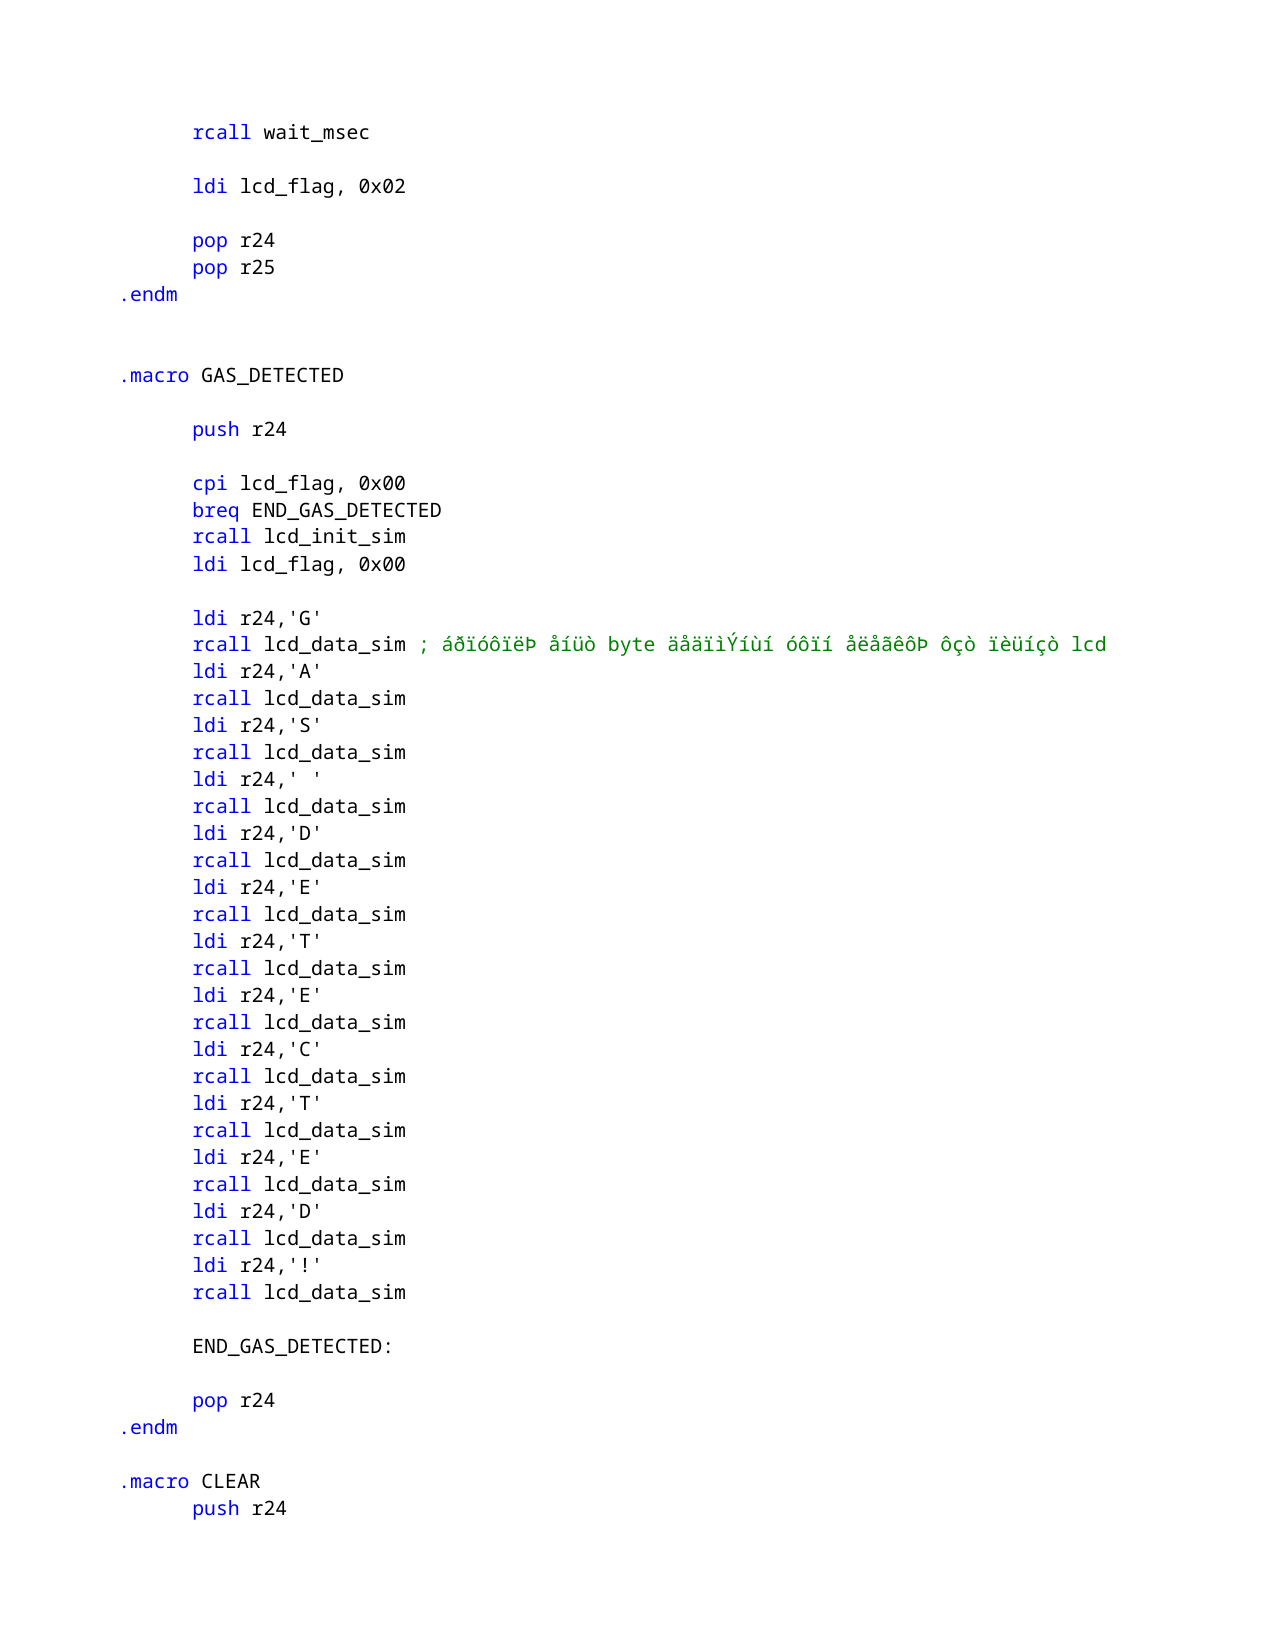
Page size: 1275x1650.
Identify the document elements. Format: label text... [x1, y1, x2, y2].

text rcall lcd_data_sim [118, 1224, 1157, 1251]
text rcall lcd_data_sim [118, 954, 1157, 981]
text END_GAS_DETECTED: [118, 1332, 1157, 1359]
text .macro GAS_DETECTED [118, 361, 1157, 388]
text .macro CLEAR [118, 1467, 1157, 1494]
text .endm [118, 1413, 1157, 1440]
text ldi r24,'E' [118, 873, 1157, 901]
text push r24 [118, 1494, 1157, 1521]
text ldi r24,'C' [118, 1035, 1157, 1062]
text rcall lcd_data_sim [118, 901, 1157, 927]
text rcall lcd_init_sim [118, 523, 1157, 550]
text ldi r24,'G' [118, 604, 1157, 631]
text rcall wait_msec [118, 118, 1157, 145]
text ldi r24,'D' [118, 1197, 1157, 1224]
text rcall lcd_data_sim [118, 1116, 1157, 1143]
text pop r24 [118, 1386, 1157, 1413]
text pop r25 [118, 253, 1157, 280]
text rcall lcd_data_sim [118, 847, 1157, 873]
text rcall lcd_data_sim ; áðïóôïëÞ åíüò byte äåäïìÝíùí óôïí åëåãêôÞ ôçò ïèüíçò lcd [118, 631, 1157, 658]
text rcall lcd_data_sim [118, 685, 1157, 712]
text rcall lcd_data_sim [118, 1008, 1157, 1035]
text .endm [118, 280, 1157, 307]
text rcall lcd_data_sim [118, 1170, 1157, 1197]
text ldi r24,'A' [118, 658, 1157, 685]
text pop r24 [118, 226, 1157, 253]
text ldi r24,' ' [118, 766, 1157, 793]
text rcall lcd_data_sim [118, 793, 1157, 819]
text ldi r24,'D' [118, 819, 1157, 847]
text ldi r24,'!' [118, 1251, 1157, 1278]
text rcall lcd_data_sim [118, 739, 1157, 766]
text ldi lcd_flag, 0x00 [118, 550, 1157, 577]
text rcall lcd_data_sim [118, 1278, 1157, 1305]
text cpi lcd_flag, 0x00 [118, 469, 1157, 496]
text rcall lcd_data_sim [118, 1062, 1157, 1089]
text breq END_GAS_DETECTED [118, 496, 1157, 523]
text push r24 [118, 415, 1157, 442]
text ldi r24,'T' [118, 1089, 1157, 1116]
text ldi r24,'T' [118, 927, 1157, 954]
text ldi lcd_flag, 0x02 [118, 172, 1157, 199]
text ldi r24,'E' [118, 1143, 1157, 1170]
text ldi r24,'S' [118, 712, 1157, 739]
text ldi r24,'E' [118, 981, 1157, 1008]
